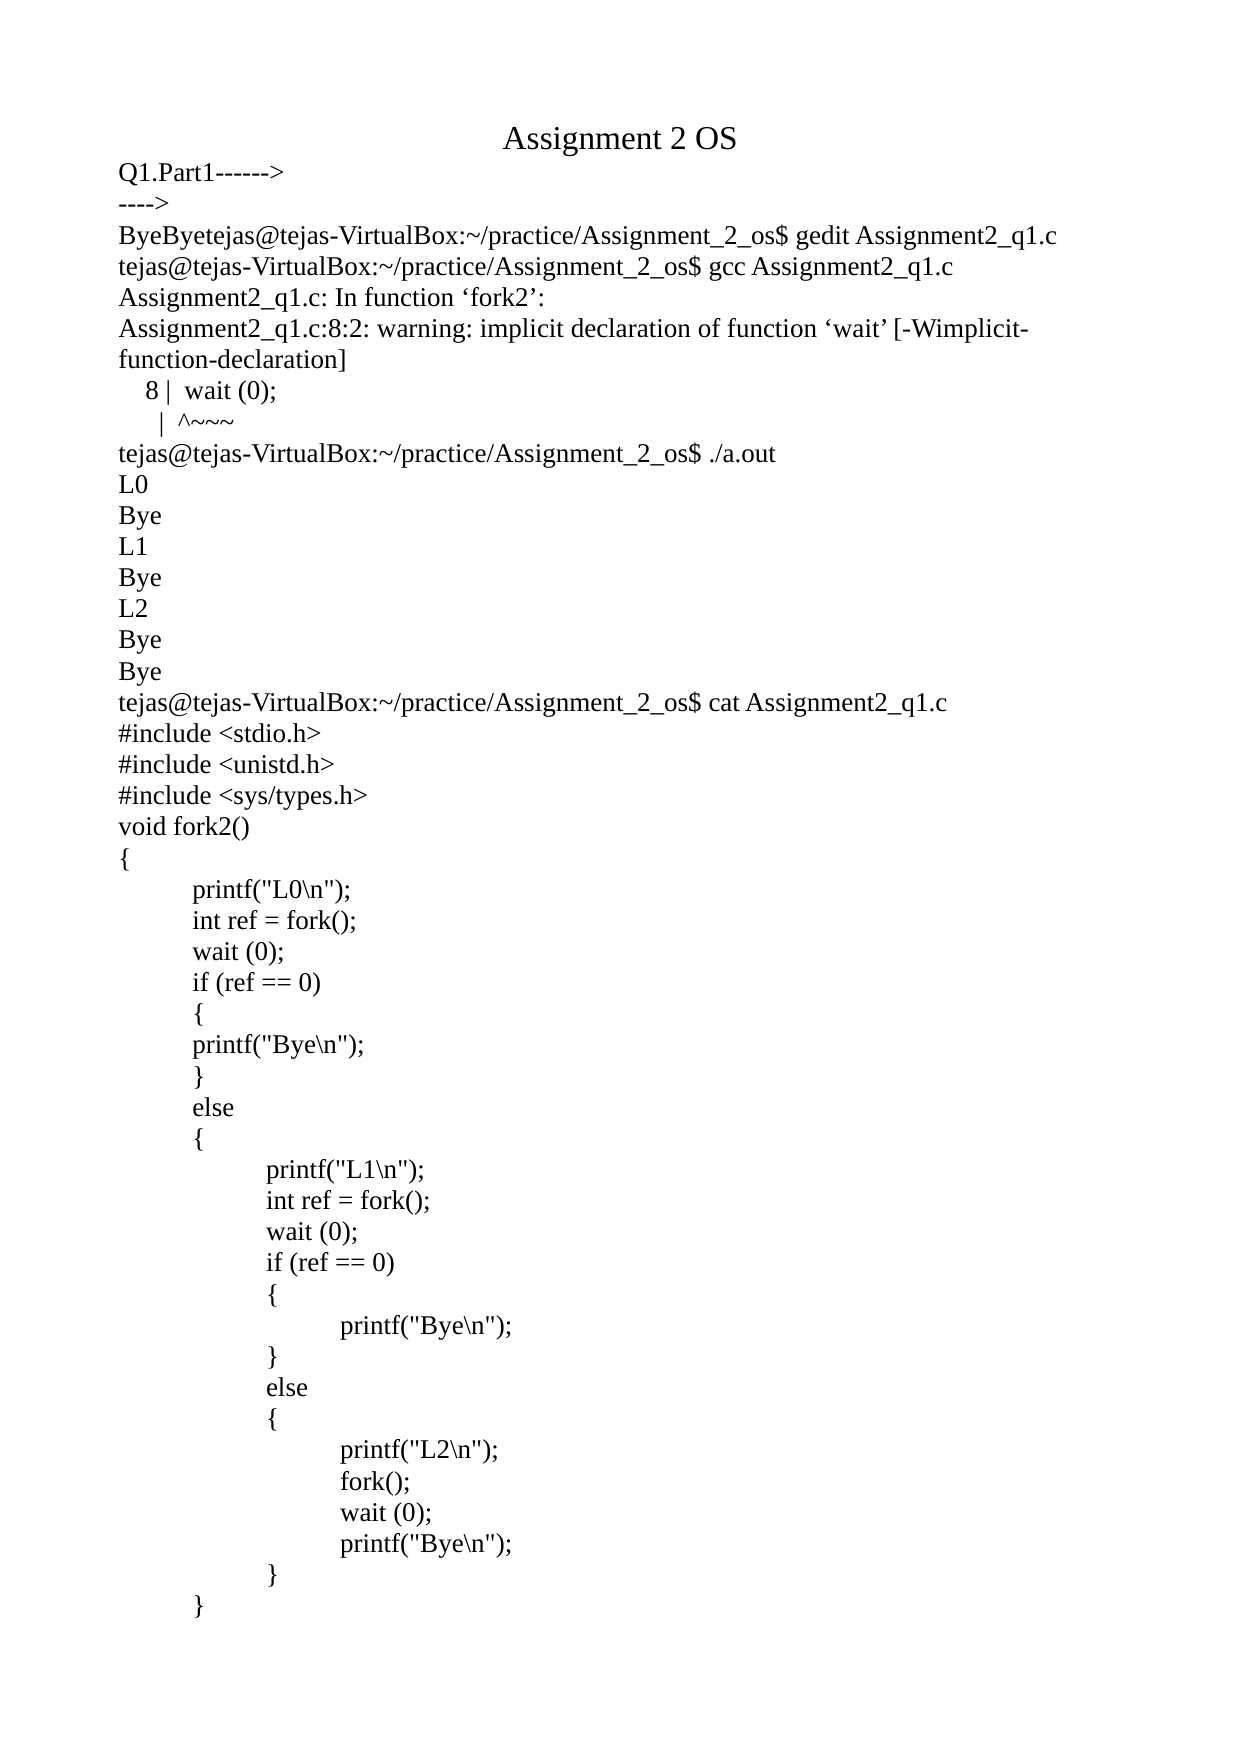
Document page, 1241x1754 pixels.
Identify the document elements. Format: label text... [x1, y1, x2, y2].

text } [118, 1558, 1122, 1589]
text | ^~~~ [118, 406, 1122, 437]
text } [118, 1060, 1122, 1091]
text L1 [118, 530, 1122, 561]
text Assignment2_q1.c:8:2: warning: implicit declaration of function ‘wait’ [-Wimplicit-function-declaration] [118, 312, 1122, 374]
text tejas@tejas-VirtualBox:~/practice/Assignment_2_os$ gcc Assignment2_q1.c [118, 250, 1122, 281]
text wait (0); [118, 935, 1122, 966]
text int ref = fork(); [118, 1184, 1122, 1215]
text else [118, 1091, 1122, 1122]
text else [118, 1371, 1122, 1402]
text ByeByetejas@tejas-VirtualBox:~/practice/Assignment_2_os$ gedit Assignment2_q1.c [118, 219, 1122, 250]
text int ref = fork(); [118, 904, 1122, 935]
text Assignment2_q1.c: In function ‘fork2’: [118, 281, 1122, 312]
text void fork2() [118, 811, 1122, 842]
text if (ref == 0) [118, 966, 1122, 997]
text printf("Bye\n"); [118, 1309, 1122, 1340]
text { [118, 1122, 1122, 1153]
text } [118, 1340, 1122, 1371]
text L2 [118, 592, 1122, 624]
text printf("L0\n"); [118, 873, 1122, 904]
text fork(); [118, 1464, 1122, 1496]
text printf("L1\n"); [118, 1153, 1122, 1184]
text { [118, 1278, 1122, 1309]
text Bye [118, 499, 1122, 530]
text wait (0); [118, 1215, 1122, 1247]
text Bye [118, 561, 1122, 592]
text { [118, 1402, 1122, 1433]
text Assignment 2 OS [118, 118, 1122, 156]
text { [118, 997, 1122, 1028]
text if (ref == 0) [118, 1247, 1122, 1278]
text printf("L2\n"); [118, 1433, 1122, 1464]
text Bye [118, 624, 1122, 655]
text wait (0); [118, 1496, 1122, 1527]
text #include <unistd.h> [118, 748, 1122, 779]
text tejas@tejas-VirtualBox:~/practice/Assignment_2_os$ ./a.out [118, 437, 1122, 468]
text tejas@tejas-VirtualBox:~/practice/Assignment_2_os$ cat Assignment2_q1.c [118, 686, 1122, 717]
text #include <sys/types.h> [118, 779, 1122, 811]
text printf("Bye\n"); [118, 1028, 1122, 1060]
text } [118, 1589, 1122, 1620]
text L0 [118, 468, 1122, 499]
text #include <stdio.h> [118, 717, 1122, 748]
text Q1.Part1------> [118, 156, 1122, 188]
text ----> [118, 188, 1122, 219]
text { [118, 842, 1122, 873]
text printf("Bye\n"); [118, 1527, 1122, 1558]
text 8 | wait (0); [118, 374, 1122, 406]
text Bye [118, 655, 1122, 686]
